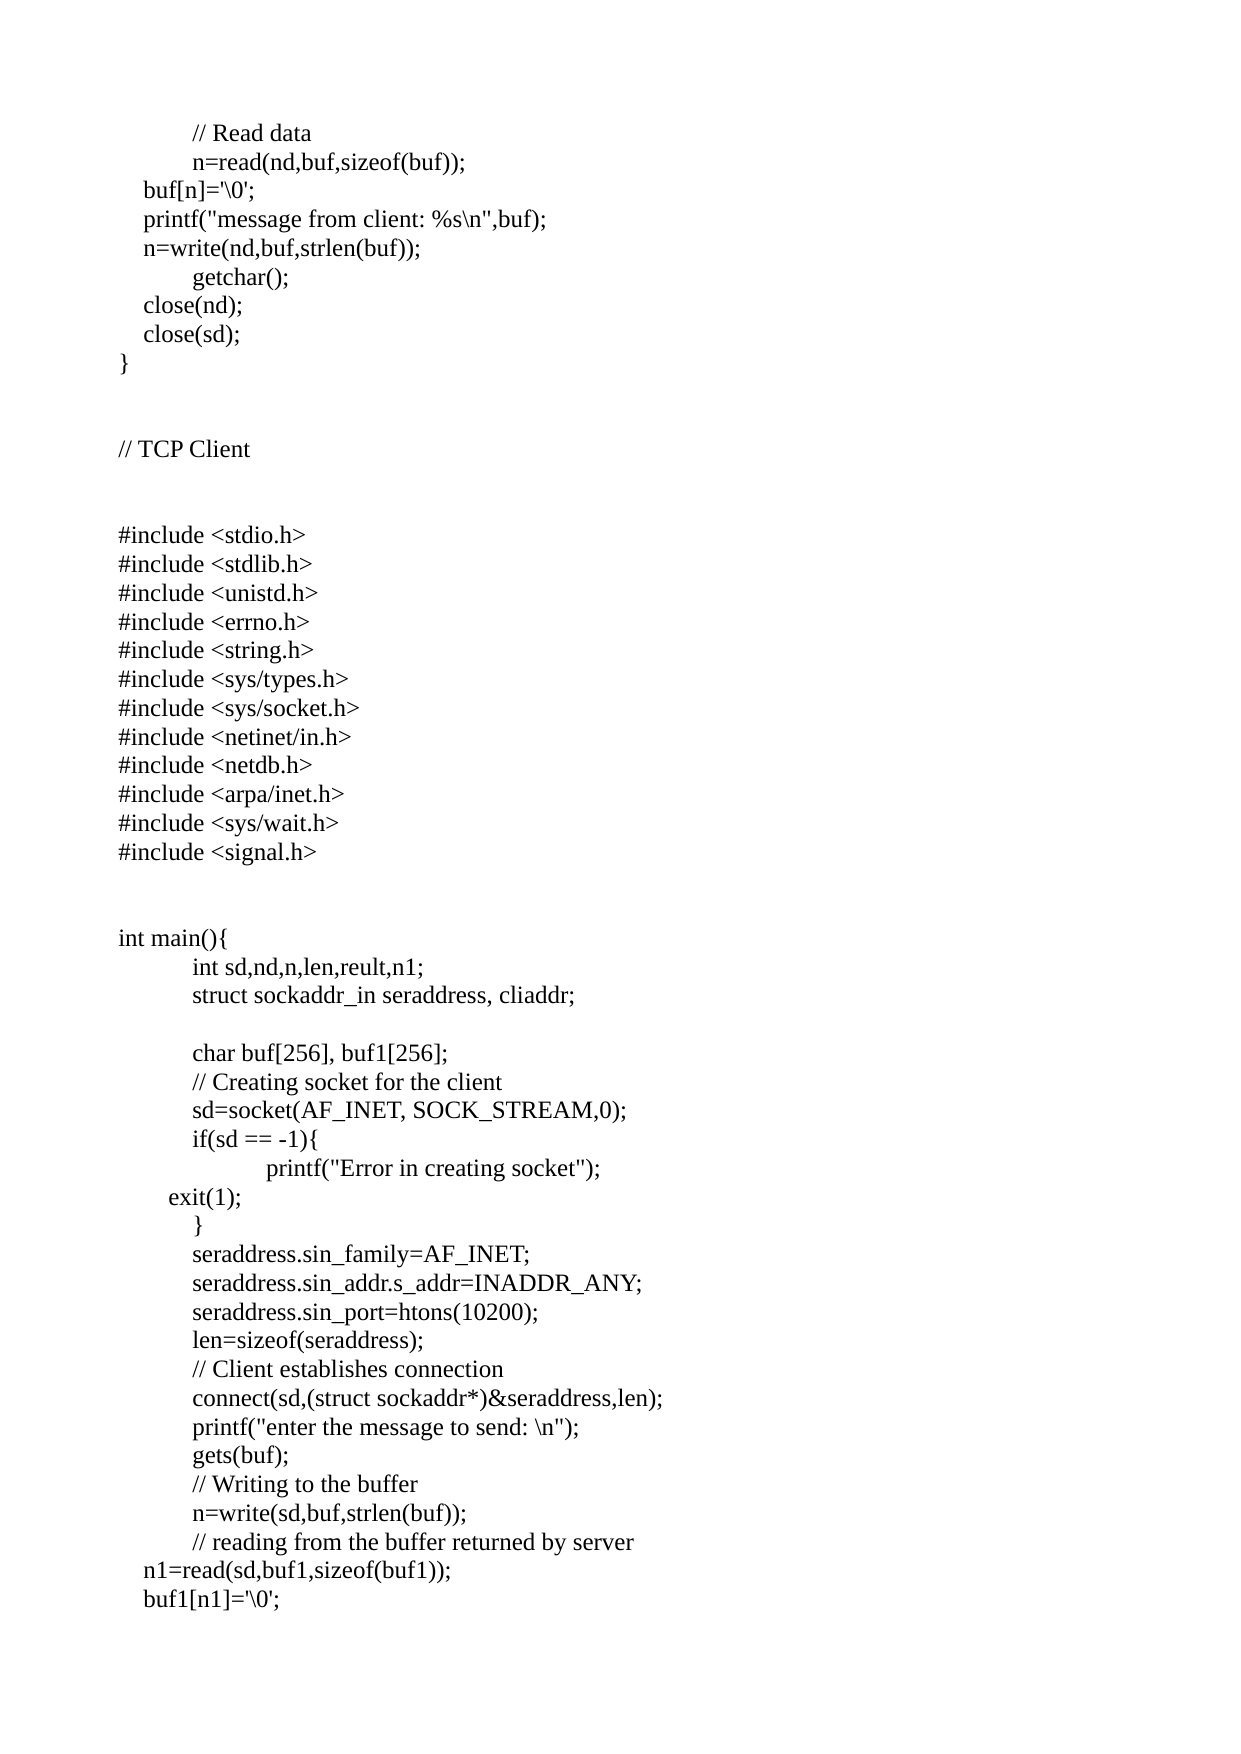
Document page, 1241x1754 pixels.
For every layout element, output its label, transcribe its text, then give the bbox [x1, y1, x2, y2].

text // Read data [118, 118, 1122, 147]
text #include <netinet/in.h> [118, 722, 1122, 751]
text getchar(); [118, 262, 1122, 291]
text // Writing to the buffer [118, 1469, 1122, 1498]
text printf("message from client: %s\n",buf); [118, 204, 1122, 233]
text n=write(nd,buf,strlen(buf)); [118, 233, 1122, 262]
text gets(buf); [118, 1441, 1122, 1469]
text #include <errno.h> [118, 607, 1122, 636]
text #include <sys/types.h> [118, 664, 1122, 693]
text buf1[n1]='\0'; [118, 1584, 1122, 1613]
text connect(sd,(struct sockaddr*)&seraddress,len); [118, 1383, 1122, 1412]
text #include <signal.h> [118, 837, 1122, 866]
text #include <stdio.h> [118, 521, 1122, 549]
text close(nd); [118, 291, 1122, 319]
text // reading from the buffer returned by server [118, 1527, 1122, 1556]
text // TCP Client [118, 434, 1122, 463]
text #include <unistd.h> [118, 578, 1122, 607]
text int main(){ [118, 923, 1122, 952]
text char buf[256], buf1[256]; [118, 1038, 1122, 1067]
text exit(1); [118, 1182, 1122, 1211]
text sd=socket(AF_INET, SOCK_STREAM,0); [118, 1096, 1122, 1124]
text seraddress.sin_port=htons(10200); [118, 1297, 1122, 1326]
text printf("enter the message to send: \n"); [118, 1412, 1122, 1441]
text // Client establishes connection [118, 1354, 1122, 1383]
text #include <string.h> [118, 636, 1122, 664]
text #include <arpa/inet.h> [118, 779, 1122, 808]
text // Creating socket for the client [118, 1067, 1122, 1096]
text n1=read(sd,buf1,sizeof(buf1)); [118, 1556, 1122, 1584]
text #include <netdb.h> [118, 751, 1122, 779]
text len=sizeof(seraddress); [118, 1326, 1122, 1354]
text struct sockaddr_in seraddress, cliaddr; [118, 981, 1122, 1009]
text seraddress.sin_family=AF_INET; [118, 1239, 1122, 1268]
text close(sd); [118, 319, 1122, 348]
text n=write(sd,buf,strlen(buf)); [118, 1498, 1122, 1527]
text #include <sys/wait.h> [118, 808, 1122, 837]
text buf[n]='\0'; [118, 176, 1122, 204]
text seraddress.sin_addr.s_addr=INADDR_ANY; [118, 1268, 1122, 1297]
text n=read(nd,buf,sizeof(buf)); [118, 147, 1122, 176]
text } [118, 348, 1122, 377]
text #include <sys/socket.h> [118, 693, 1122, 722]
text int sd,nd,n,len,reult,n1; [118, 952, 1122, 981]
text #include <stdlib.h> [118, 549, 1122, 578]
text if(sd == -1){ [118, 1124, 1122, 1153]
text } [118, 1211, 1122, 1239]
text printf("Error in creating socket"); [118, 1153, 1122, 1182]
